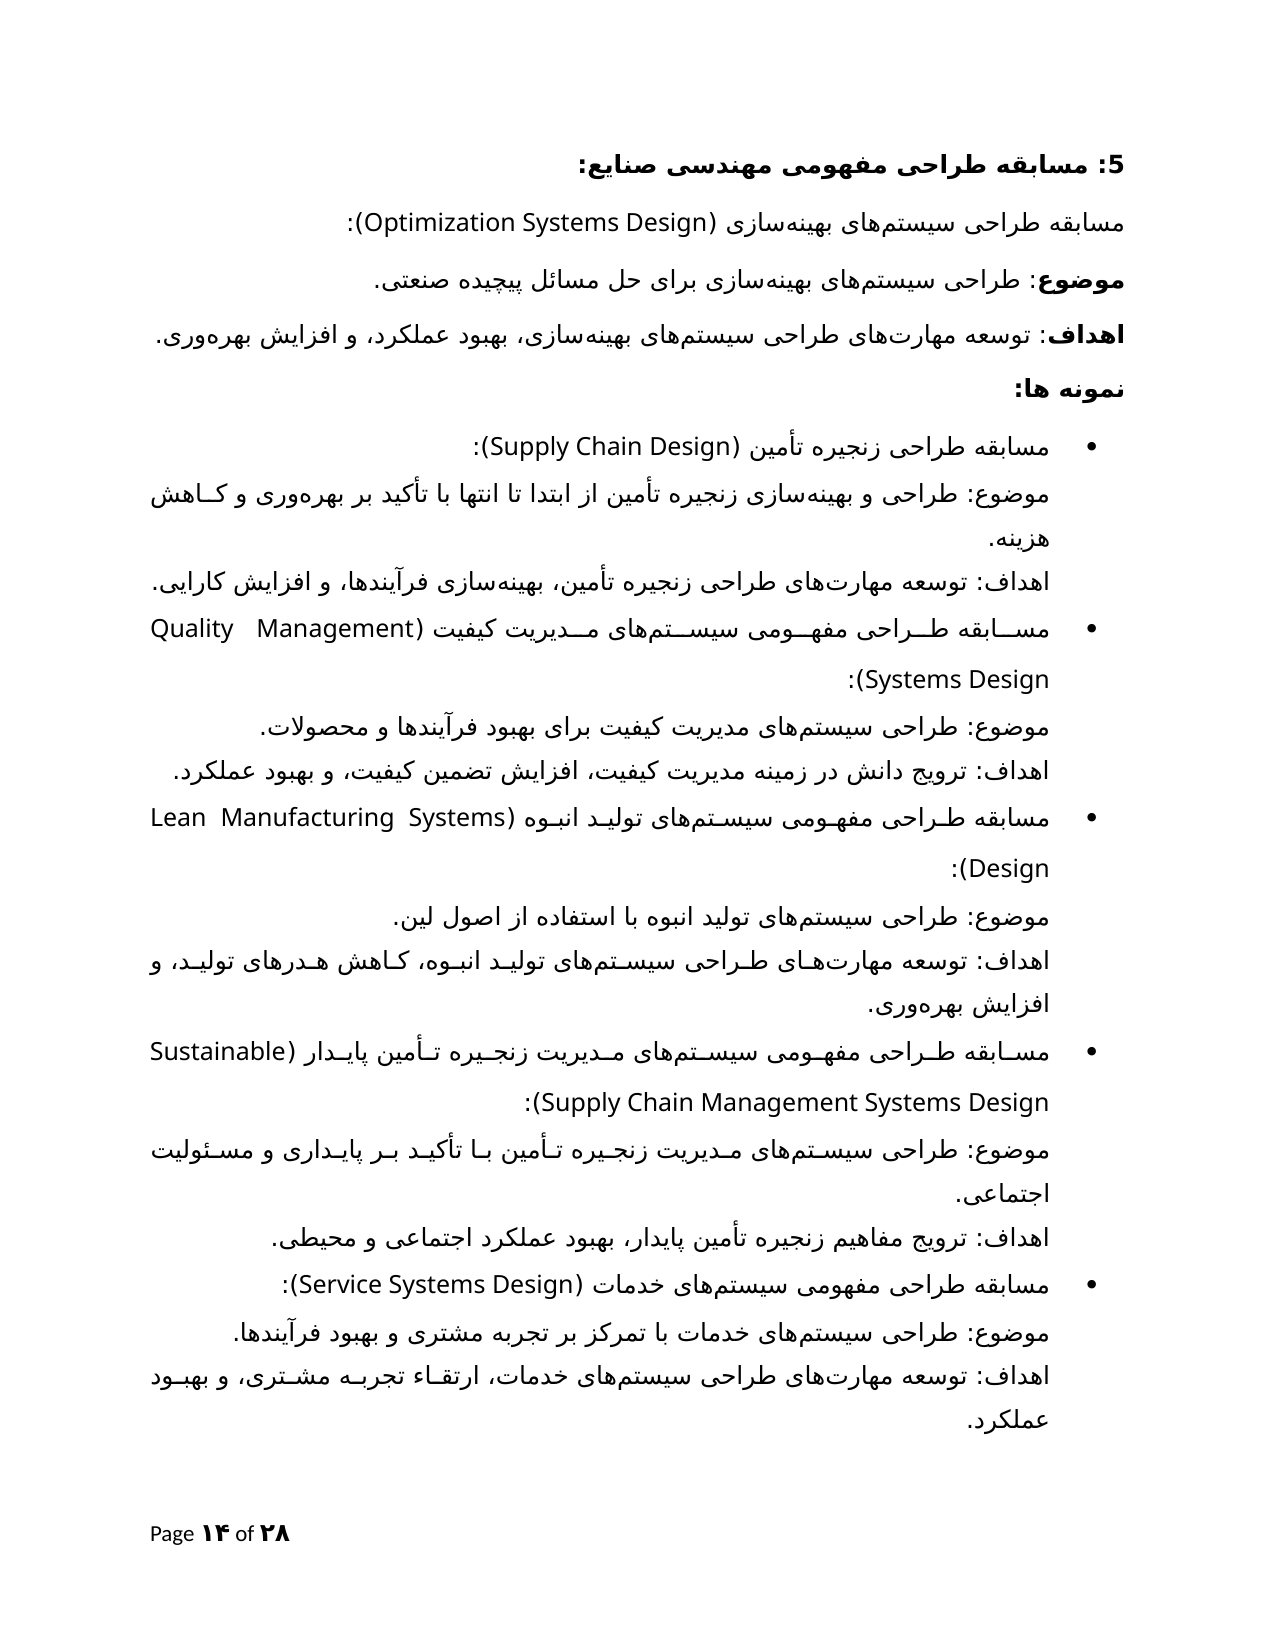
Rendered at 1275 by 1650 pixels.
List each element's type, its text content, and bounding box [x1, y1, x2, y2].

list اهداف: ترویج دانش در زمینه مدیریت کیفیت، افزایش تضمین کیفیت، و بهبود عملکرد. [150, 756, 1050, 785]
list موضوع: طراحی سیستم‌های مدیریت زنجیره تأمین با تأکید بر پایداری و مسئولیت اجتماعی. [150, 1135, 1050, 1208]
list مسابقه طراحی مفهومی سیستم‌های مدیریت زنجیره تأمین پایدار (Sustainable Supply Chain Management Systems Design): [150, 1033, 1087, 1118]
text مسابقه طراحی سیستم‌های بهینه‌سازی (Optimization Systems Design): [150, 204, 1125, 238]
list اهداف: توسعه مهارت‌های طراحی سیستم‌های خدمات، ارتقاء تجربه مشتری، و بهبود عملکرد. [150, 1361, 1050, 1434]
text اهداف: توسعه مهارت‌های طراحی سیستم‌های بهینه‌سازی، بهبود عملکرد، و افزایش بهره‌وری. [150, 320, 1125, 349]
list موضوع: طراحی سیستم‌های مدیریت کیفیت برای بهبود فرآیندها و محصولات. [150, 712, 1050, 742]
list موضوع: طراحی سیستم‌های تولید انبوه با استفاده از اصول لین. [150, 902, 1050, 931]
list موضوع: طراحی و بهینه‌سازی زنجیره تأمین از ابتدا تا انتها با تأکید بر بهره‌وری و کاهش هزینه. [150, 479, 1050, 552]
text موضوع: طراحی سیستم‌های بهینه‌سازی برای حل مسائل پیچیده صنعتی. [150, 266, 1125, 295]
list مسابقه طراحی زنجیره تأمین (Supply Chain Design): [150, 428, 1087, 462]
list مسابقه طراحی مفهومی سیستم‌های تولید انبوه (Lean Manufacturing Systems Design): [150, 800, 1087, 885]
list اهداف: توسعه مهارت‌های طراحی سیستم‌های تولید انبوه، کاهش هدرهای تولید، و افزایش بهره‌وری. [150, 946, 1050, 1019]
list موضوع: طراحی سیستم‌های خدمات با تمرکز بر تجربه مشتری و بهبود فرآیندها. [150, 1318, 1050, 1347]
list مسابقه طراحی مفهومی سیستم‌های مدیریت کیفیت (Quality Management Systems Design): [150, 610, 1087, 696]
list اهداف: توسعه مهارت‌های طراحی زنجیره تأمین، بهینه‌سازی فرآیندها، و افزایش کارایی. [150, 567, 1050, 596]
text نمونه ها: [150, 374, 1125, 403]
list مسابقه طراحی مفهومی سیستم‌های خدمات (Service Systems Design): [150, 1267, 1087, 1301]
text 5: مسابقه طراحی مفهومی مهندسی صنایع: [150, 150, 1125, 179]
list اهداف: ترویج مفاهیم زنجیره تأمین پایدار، بهبود عملکرد اجتماعی و محیطی. [150, 1223, 1050, 1252]
